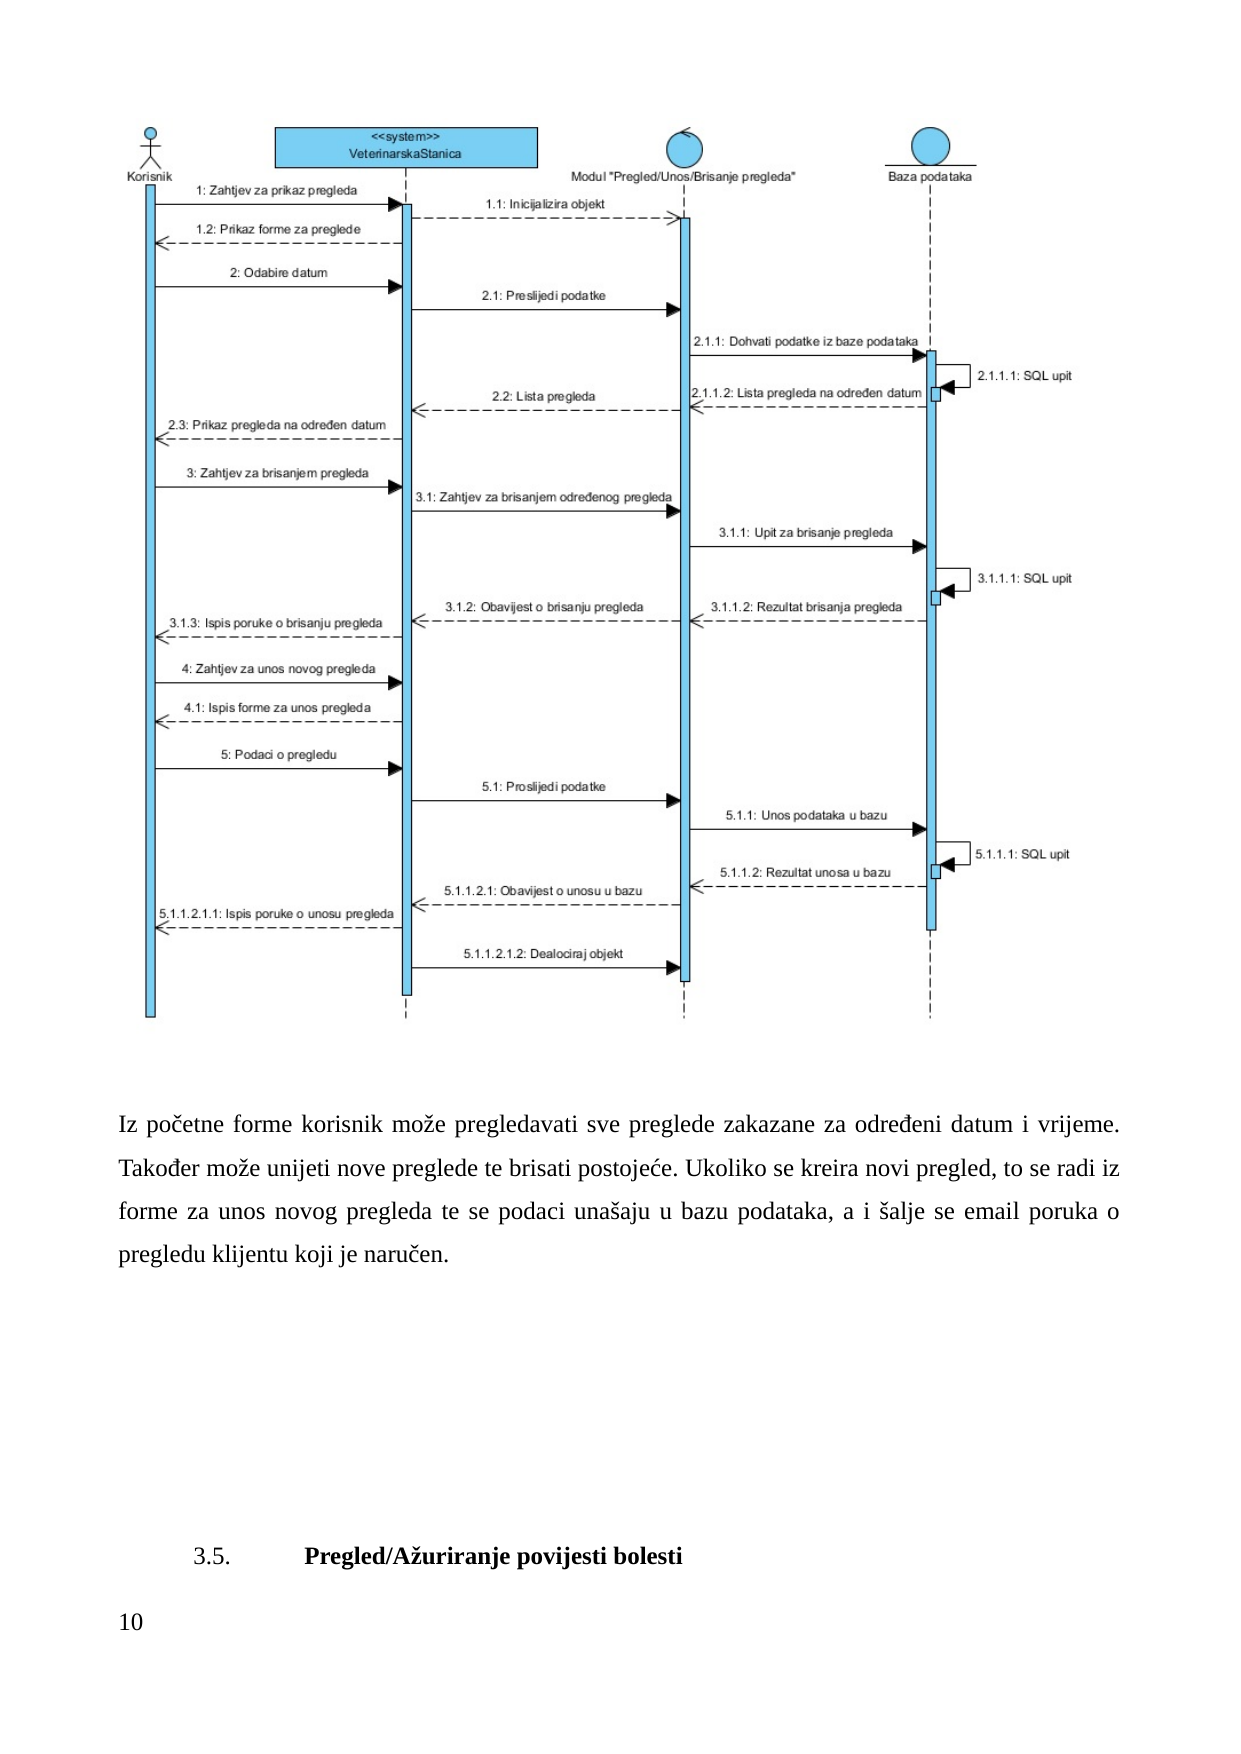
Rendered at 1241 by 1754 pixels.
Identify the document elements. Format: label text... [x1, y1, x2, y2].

picture [118, 118, 1122, 1052]
text Iz početne forme korisnik može pregledavati sve preglede zakazane za određeni datum i vrijeme. Također može unijeti nove preglede te brisati postojeće. Ukoliko se kreira novi pregled, to se radi iz forme za unos novog pregleda te se podaci unašaju u bazu podataka, a i šalje se email poruka o pregledu klijentu koji je naručen. [118, 1109, 1122, 1268]
list Pregled/Ažuriranje povijesti bolesti [193, 1541, 1122, 1569]
